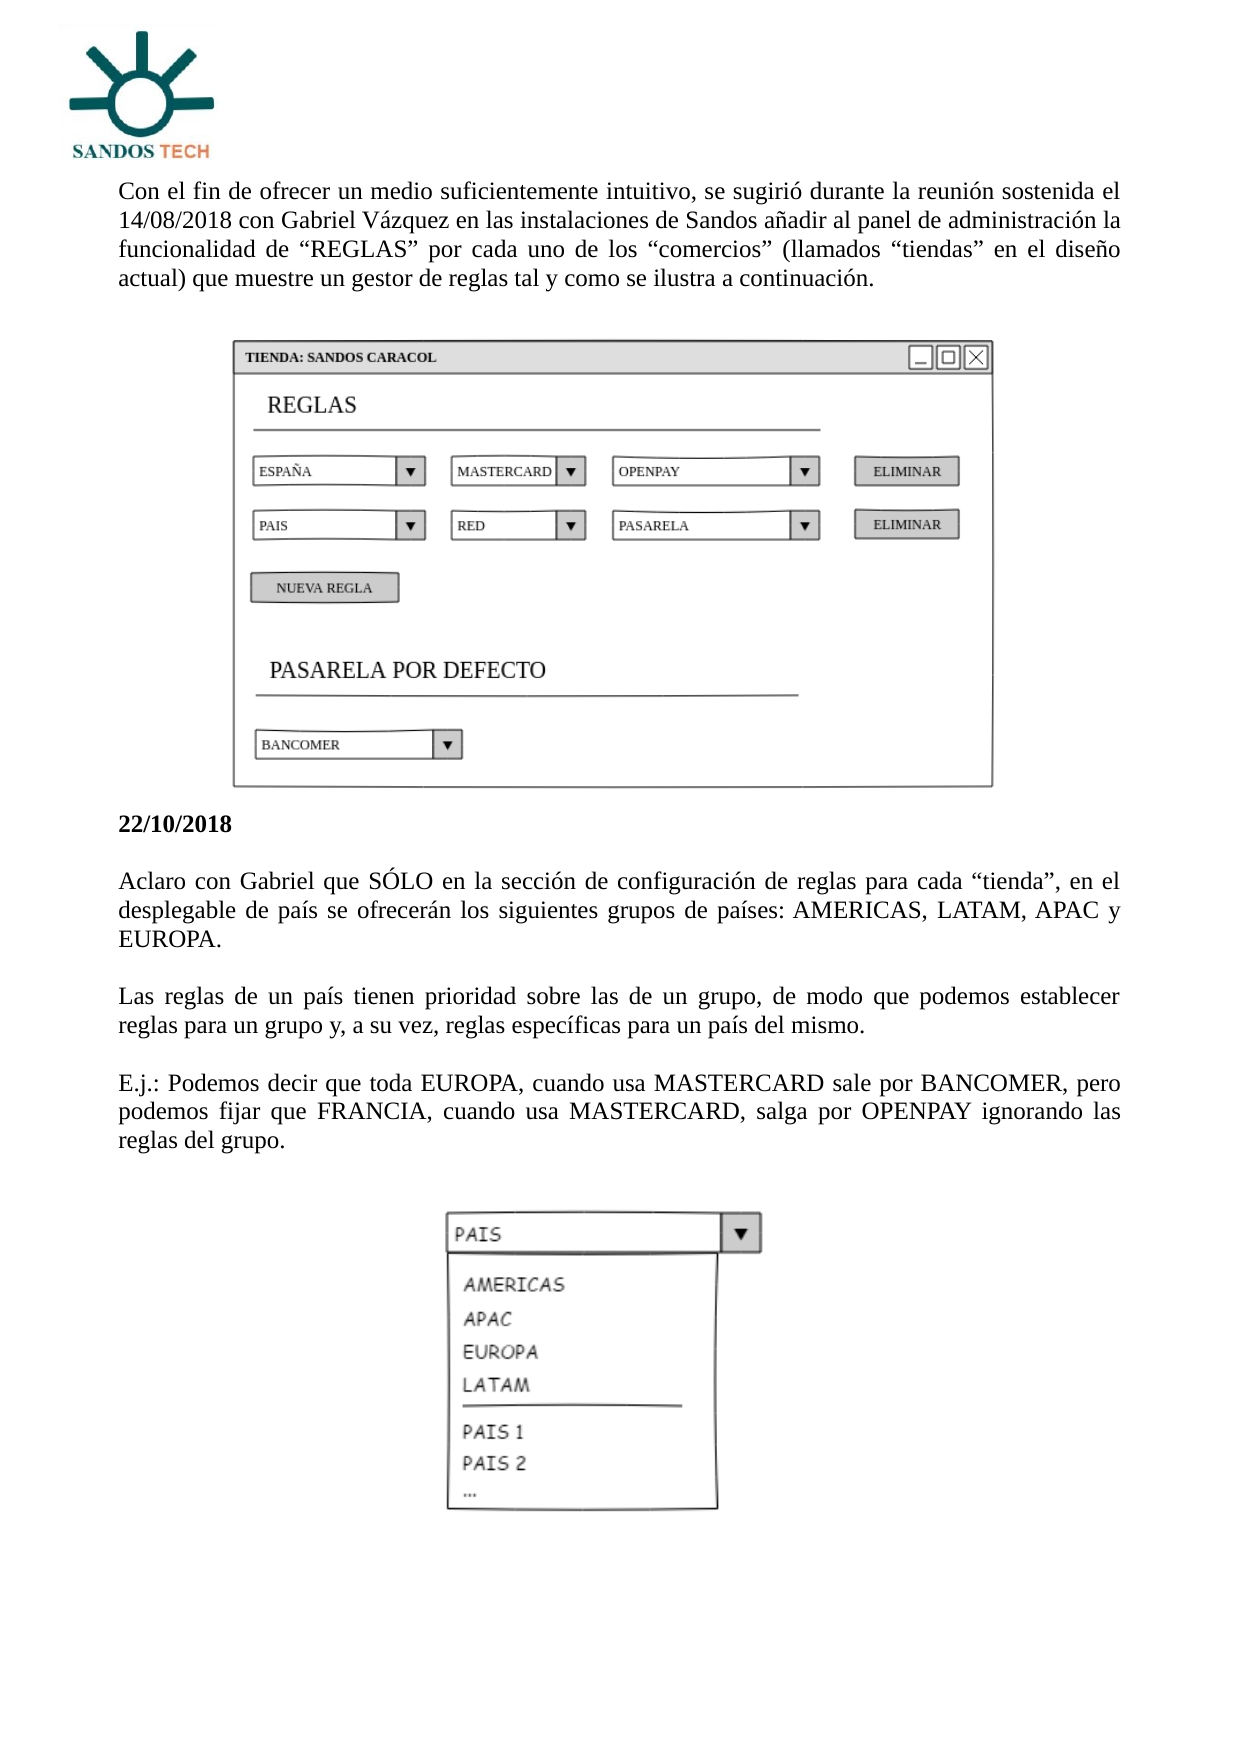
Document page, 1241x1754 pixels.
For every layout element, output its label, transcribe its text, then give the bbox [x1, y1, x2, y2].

text E.j.: Podemos decir que toda EUROPA, cuando usa MASTERCARD sale por BANCOMER, pero podemos fijar que FRANCIA, cuando usa MASTERCARD, salga por OPENPAY ignorando las reglas del grupo. [118, 1068, 1122, 1154]
text Las reglas de un país tienen prioridad sobre las de un grupo, de modo que podemos establecer reglas para un grupo y, a su vez, reglas específicas para un país del mismo. [118, 981, 1122, 1039]
picture [50, 21, 228, 176]
text Con el fin de ofrecer un medio suficientemente intuitivo, se sugirió durante la reunión sostenida el 14/08/2018 con Gabriel Vázquez en las instalaciones de Sandos añadir al panel de administración la funcionalidad de “REGLAS” por cada uno de los “comercios” (llamados “tiendas” en el diseño actual) que muestre un gestor de reglas tal y como se ilustra a continuación. [118, 176, 1122, 291]
picture [430, 1193, 786, 1552]
text 22/10/2018 [118, 809, 1122, 838]
text Aclaro con Gabriel que SÓLO en la sección de configuración de reglas para cada “tienda”, en el desplegable de país se ofrecerán los siguientes grupos de países: AMERICAS, LATAM, APAC y EUROPA. [118, 866, 1122, 953]
picture [212, 325, 1005, 798]
